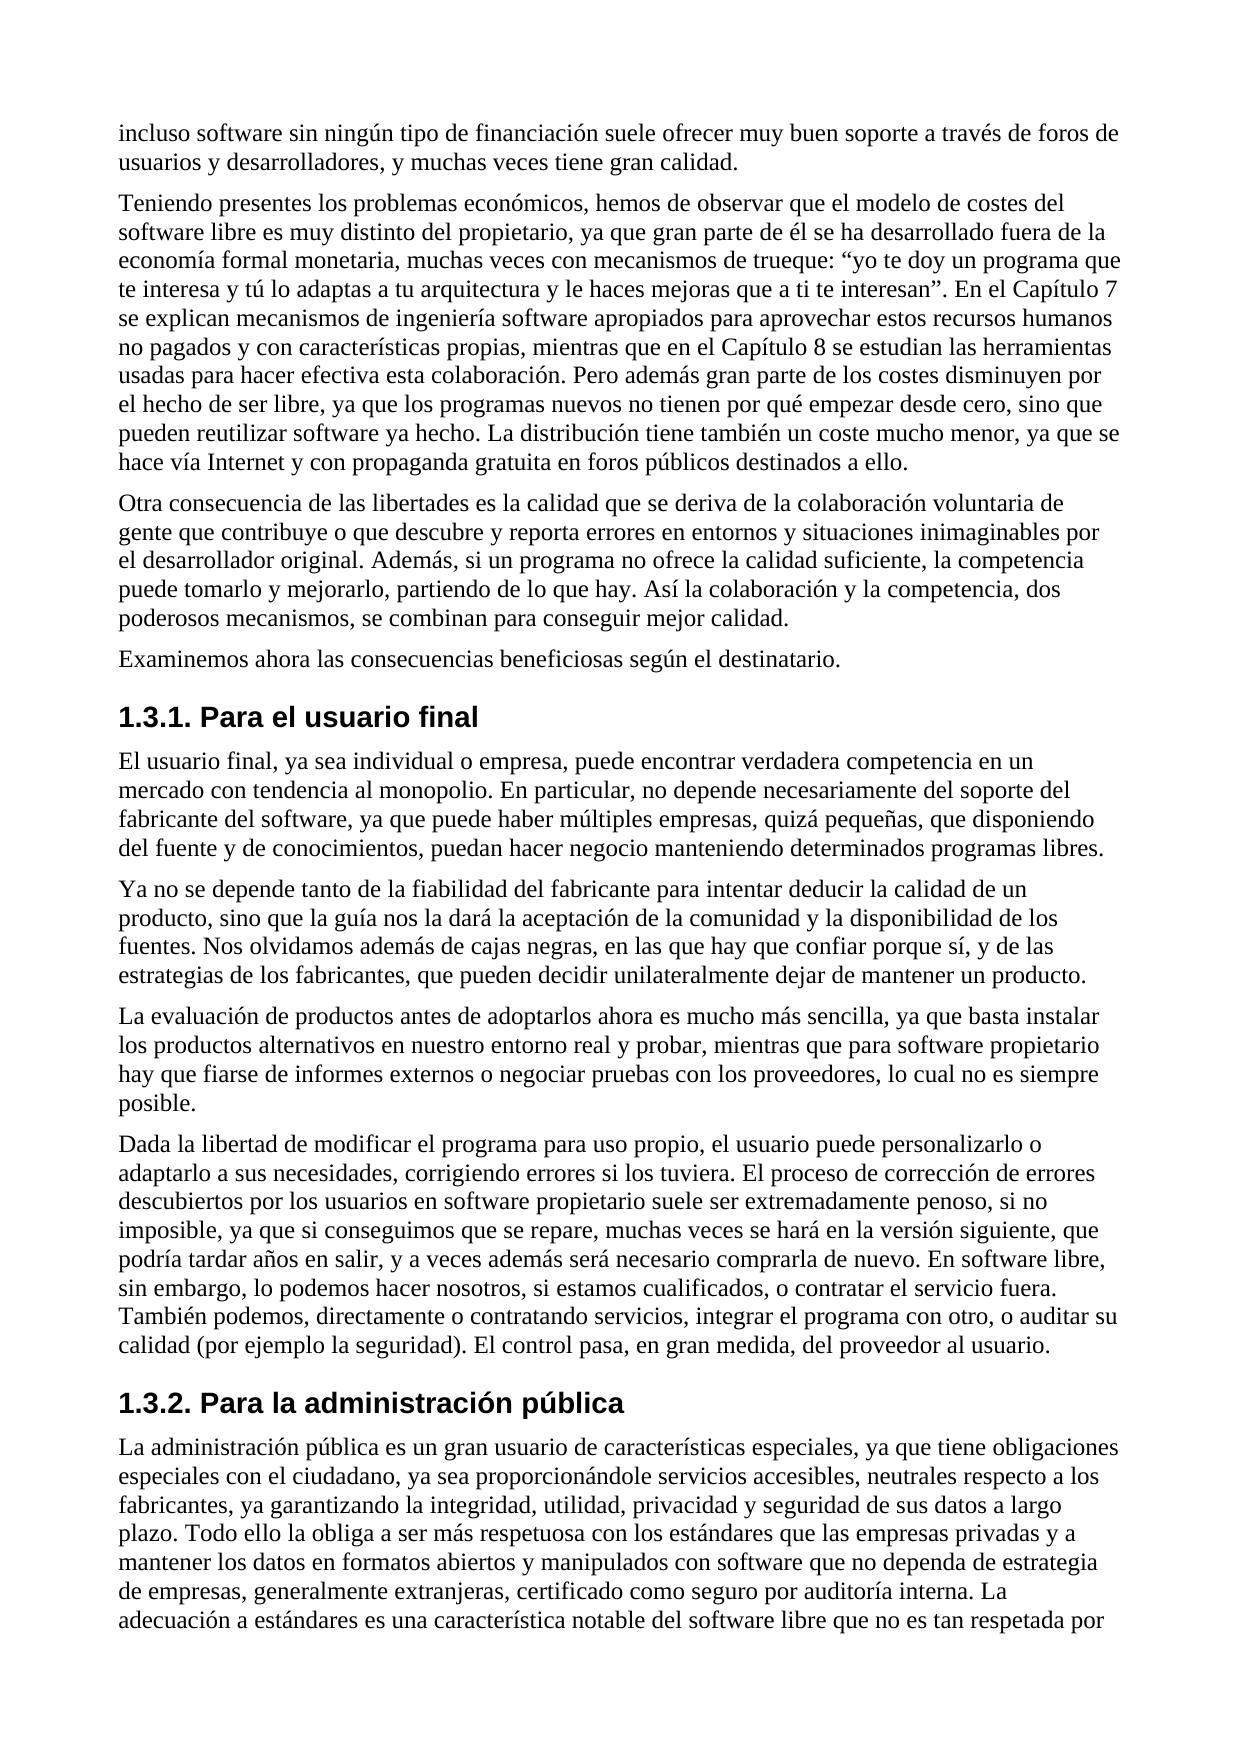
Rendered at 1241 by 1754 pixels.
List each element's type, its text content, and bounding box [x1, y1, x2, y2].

text Ya no se depende tanto de la fiabilidad del fabricante para intentar deducir la calidad de un producto, sino que la guía nos la dará la aceptación de la comunidad y la disponibilidad de los fuentes. Nos olvidamos además de cajas negras, en las que hay que confiar porque sí, y de las estrategias de los fabricantes, que pueden decidir unilateralmente dejar de mantener un producto. [118, 874, 1122, 989]
text El usuario final, ya sea individual o empresa, puede encontrar verdadera competencia en un mercado con tendencia al monopolio. En particular, no depende necesariamente del soporte del fabricante del software, ya que puede haber múltiples empresas, quizá pequeñas, que disponiendo del fuente y de conocimientos, puedan hacer negocio manteniendo determinados programas libres. [118, 746, 1122, 861]
text Dada la libertad de modificar el programa para uso propio, el usuario puede personalizarlo o adaptarlo a sus necesidades, corrigiendo errores si los tuviera. El proceso de corrección de errores descubiertos por los usuarios en software propietario suele ser extremadamente penoso, si no imposible, ya que si conseguimos que se repare, muchas veces se hará en la versión siguiente, que podría tardar años en salir, y a veces además será necesario comprarla de nuevo. En software libre, sin embargo, lo podemos hacer nosotros, si estamos cualificados, o contratar el servicio fuera. También podemos, directamente o contratando servicios, integrar el programa con otro, o auditar su calidad (por ejemplo la seguridad). El control pasa, en gran medida, del proveedor al usuario. [118, 1129, 1122, 1359]
text La evaluación de productos antes de adoptarlos ahora es mucho más sencilla, ya que basta instalar los productos alternativos en nuestro entorno real y probar, mientras que para software propietario hay que fiarse de informes externos o negociar pruebas con los proveedores, lo cual no es siempre posible. [118, 1001, 1122, 1116]
text Examinemos ahora las consecuencias beneficiosas según el destinatario. [118, 644, 1122, 673]
text La administración pública es un gran usuario de características especiales, ya que tiene obligaciones especiales con el ciudadano, ya sea proporcionándole servicios accesibles, neutrales respecto a los fabricantes, ya garantizando la integridad, utilidad, privacidad y seguridad de sus datos a largo plazo. Todo ello la obliga a ser más respetuosa con los estándares que las empresas privadas y a mantener los datos en formatos abiertos y manipulados con software que no dependa de estrategia de empresas, generalmente extranjeras, certificado como seguro por auditoría interna. La adecuación a estándares es una característica notable del software libre que no es tan respetada por [118, 1432, 1122, 1633]
subtitle 1.3.1. Para el usuario final [118, 700, 1122, 734]
text Otra consecuencia de las libertades es la calidad que se deriva de la colaboración voluntaria de gente que contribuye o que descubre y reporta errores en entornos y situaciones inimaginables por el desarrollador original. Además, si un programa no ofrece la calidad suficiente, la competencia puede tomarlo y mejorarlo, partiendo de lo que hay. Así la colaboración y la competencia, dos poderosos mecanismos, se combinan para conseguir mejor calidad. [118, 488, 1122, 632]
text Teniendo presentes los problemas económicos, hemos de observar que el modelo de costes del software libre es muy distinto del propietario, ya que gran parte de él se ha desarrollado fuera de la economía formal monetaria, muchas veces con mecanismos de trueque: “yo te doy un programa que te interesa y tú lo adaptas a tu arquitectura y le haces mejoras que a ti te interesan”. En el Capítulo 7 se explican mecanismos de ingeniería software apropiados para aprovechar estos recursos humanos no pagados y con características propias, mientras que en el Capítulo 8 se estudian las herramientas usadas para hacer efectiva esta colaboración. Pero además gran parte de los costes disminuyen por el hecho de ser libre, ya que los programas nuevos no tienen por qué empezar desde cero, sino que pueden reutilizar software ya hecho. La distribución tiene también un coste mucho menor, ya que se hace vía Internet y con propaganda gratuita en foros públicos destinados a ello. [118, 188, 1122, 476]
text incluso software sin ningún tipo de financiación suele ofrecer muy buen soporte a través de foros de usuarios y desarrolladores, y muchas veces tiene gran calidad. [118, 118, 1122, 176]
subtitle 1.3.2. Para la administración pública [118, 1386, 1122, 1420]
